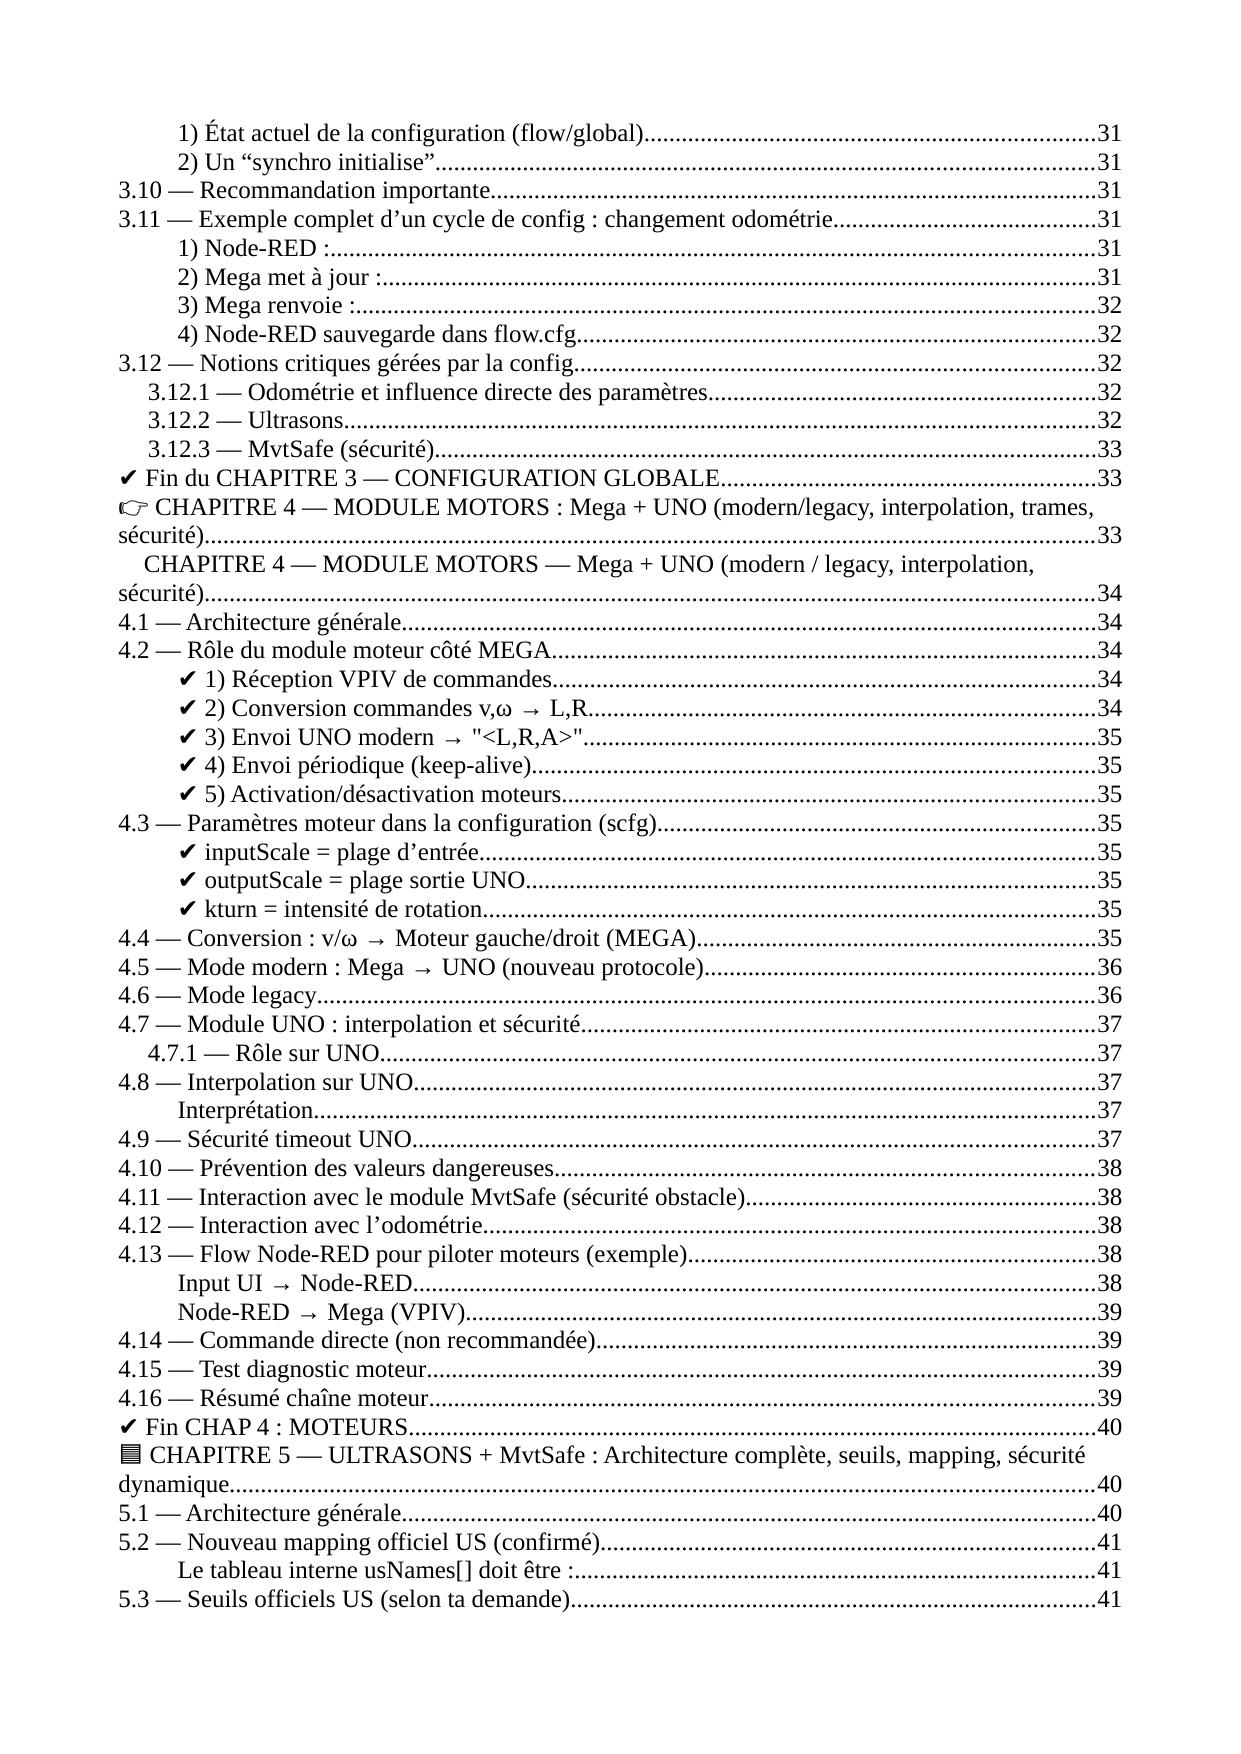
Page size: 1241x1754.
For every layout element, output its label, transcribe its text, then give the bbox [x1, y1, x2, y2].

text ✔️ 5) Activation/désactivation moteurs 35 [177, 779, 1122, 808]
text ✔️ 2) Conversion commandes v,ω → L,R 34 [177, 693, 1122, 722]
text 🟦 CHAPITRE 5 — ULTRASONS + MvtSafe : Architecture complète, seuils, mapping, sécurité dynamique 40 [118, 1441, 1122, 1498]
text 3.11 — Exemple complet d’un cycle de config : changement odométrie 31 [118, 204, 1122, 233]
text 4.6 — Mode legacy 36 [118, 981, 1122, 1009]
text 4.12 — Interaction avec l’odométrie 38 [118, 1211, 1122, 1239]
text 🧱 CHAPITRE 4 — MODULE MOTORS — Mega + UNO (modern / legacy, interpolation, sécurité) 34 [118, 549, 1122, 607]
text 4.8 — Interpolation sur UNO 37 [118, 1067, 1122, 1096]
text 4) Node-RED sauvegarde dans flow.cfg 32 [177, 319, 1122, 348]
text ✔️ 1) Réception VPIV de commandes 34 [177, 664, 1122, 693]
text ✔️ outputScale = plage sortie UNO 35 [177, 866, 1122, 894]
text 3.12.3 — MvtSafe (sécurité) 33 [148, 434, 1122, 463]
text 3.12.1 — Odométrie et influence directe des paramètres 32 [148, 377, 1122, 406]
text 1) Node-RED : 31 [177, 233, 1122, 262]
text 3.10 — Recommandation importante 31 [118, 176, 1122, 204]
text 4.14 — Commande directe (non recommandée) 39 [118, 1326, 1122, 1354]
text ✔️ kturn = intensité de rotation 35 [177, 894, 1122, 923]
text 4.1 — Architecture générale 34 [118, 607, 1122, 636]
text 4.13 — Flow Node-RED pour piloter moteurs (exemple) 38 [118, 1239, 1122, 1268]
text Interprétation 37 [177, 1096, 1122, 1124]
text 5.2 — Nouveau mapping officiel US (confirmé) 41 [118, 1527, 1122, 1556]
text 4.7 — Module UNO : interpolation et sécurité 37 [118, 1009, 1122, 1038]
text ✔️ 3) Envoi UNO modern → "<L,R,A>" 35 [177, 722, 1122, 751]
text 4.7.1 — Rôle sur UNO 37 [148, 1038, 1122, 1067]
text 3.12 — Notions critiques gérées par la config 32 [118, 348, 1122, 377]
text 4.15 — Test diagnostic moteur 39 [118, 1354, 1122, 1383]
text ✔️ Fin CHAP 4 : MOTEURS 40 [118, 1412, 1122, 1441]
text 5.1 — Architecture générale 40 [118, 1498, 1122, 1527]
text 4.2 — Rôle du module moteur côté MEGA 34 [118, 636, 1122, 664]
text ✔️ 4) Envoi périodique (keep-alive) 35 [177, 751, 1122, 779]
text Input UI → Node-RED 38 [177, 1268, 1122, 1297]
text 👉 CHAPITRE 4 — MODULE MOTORS : Mega + UNO (modern/legacy, interpolation, trames, sécurité) 33 [118, 492, 1122, 549]
text 1) État actuel de la configuration (flow/global) 31 [177, 118, 1122, 147]
text 5.3 — Seuils officiels US (selon ta demande) 41 [118, 1584, 1122, 1613]
text ✔️ Fin du CHAPITRE 3 — CONFIGURATION GLOBALE 33 [118, 463, 1122, 492]
text 4.5 — Mode modern : Mega → UNO (nouveau protocole) 36 [118, 952, 1122, 981]
text 4.4 — Conversion : v/ω → Moteur gauche/droit (MEGA) 35 [118, 923, 1122, 952]
text Le tableau interne usNames[] doit être : 41 [177, 1556, 1122, 1584]
text 2) Mega met à jour : 31 [177, 262, 1122, 291]
text 4.9 — Sécurité timeout UNO 37 [118, 1124, 1122, 1153]
text 3) Mega renvoie : 32 [177, 291, 1122, 319]
text 4.11 — Interaction avec le module MvtSafe (sécurité obstacle) 38 [118, 1182, 1122, 1211]
text 2) Un “synchro initialise” 31 [177, 147, 1122, 176]
text 4.16 — Résumé chaîne moteur 39 [118, 1383, 1122, 1412]
text ✔️ inputScale = plage d’entrée 35 [177, 837, 1122, 866]
text Node-RED → Mega (VPIV) 39 [177, 1297, 1122, 1326]
text 3.12.2 — Ultrasons 32 [148, 406, 1122, 434]
text 4.3 — Paramètres moteur dans la configuration (scfg) 35 [118, 808, 1122, 837]
text 4.10 — Prévention des valeurs dangereuses 38 [118, 1153, 1122, 1182]
